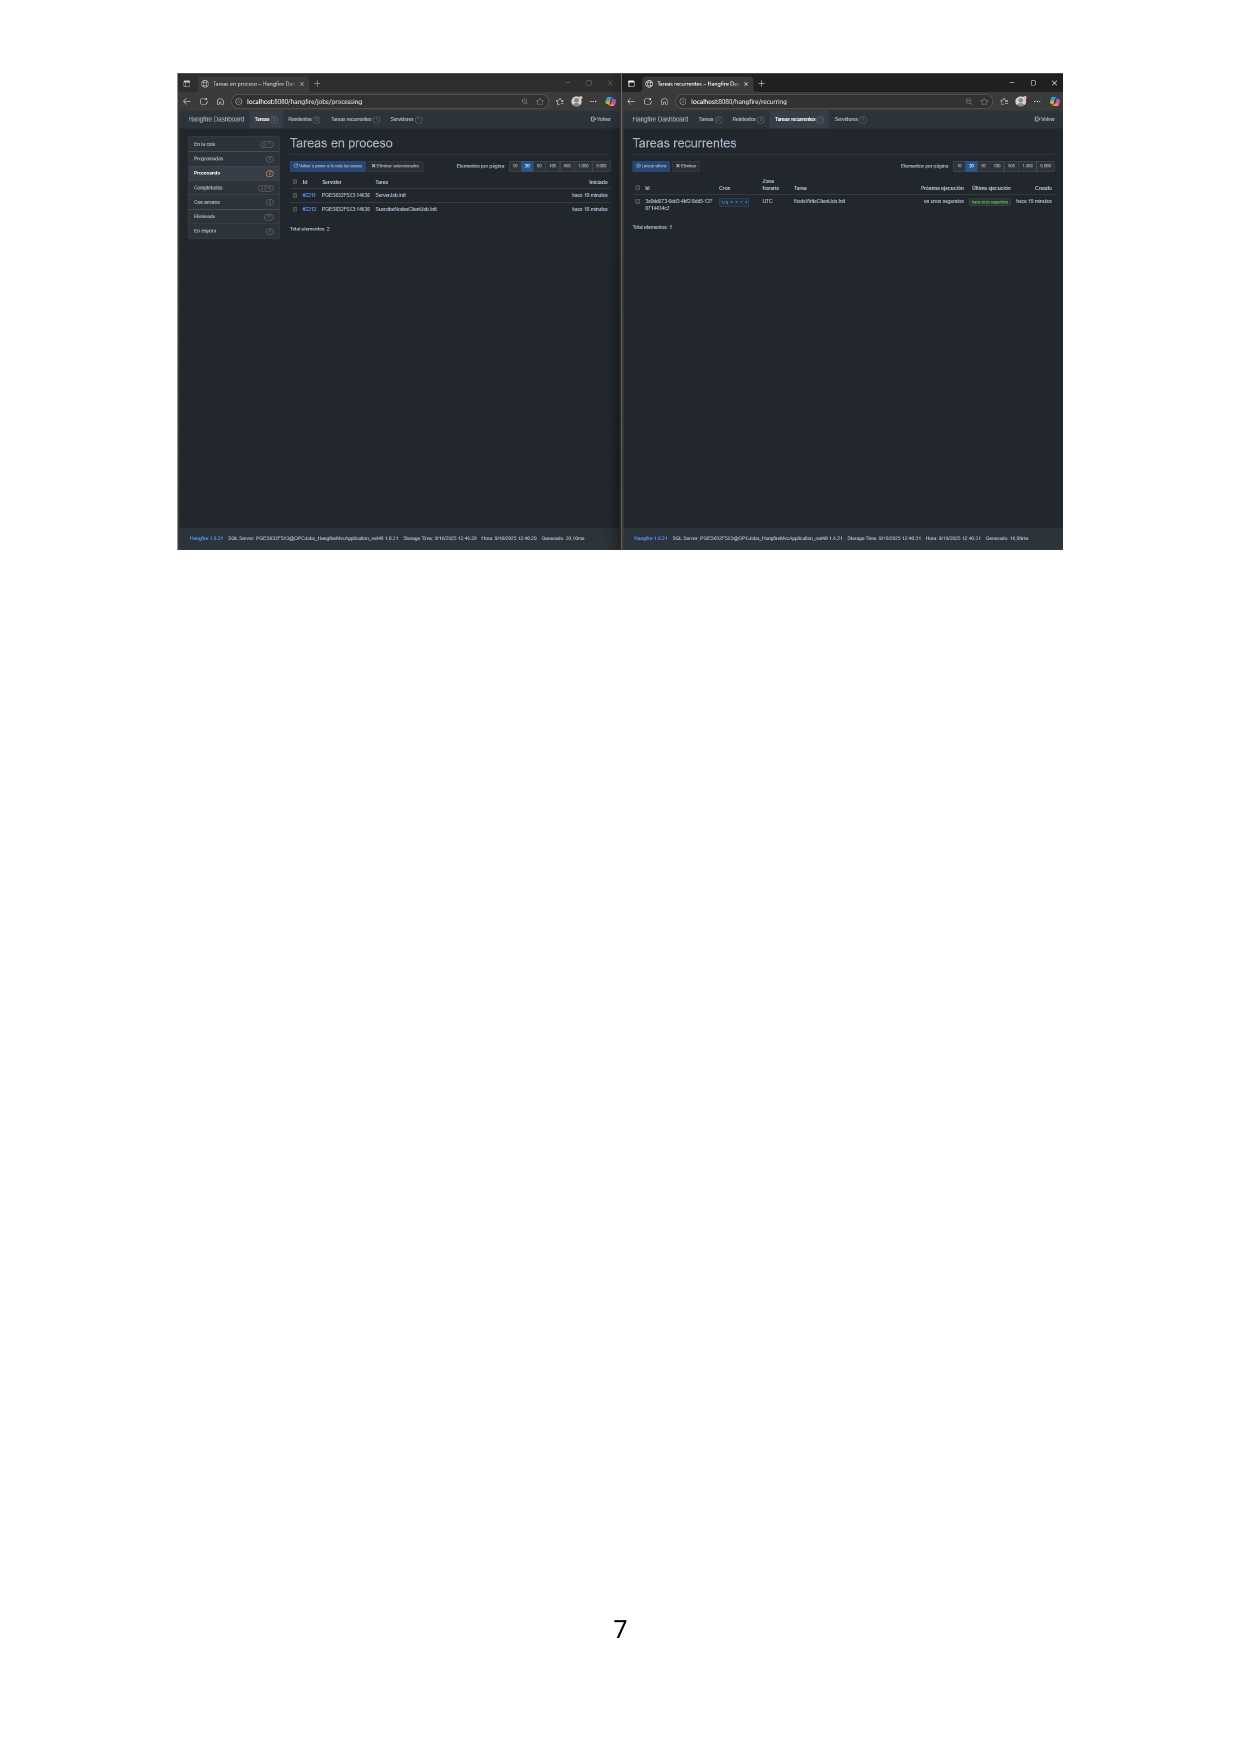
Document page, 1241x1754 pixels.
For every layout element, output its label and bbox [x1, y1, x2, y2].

picture [177, 73, 1063, 550]
